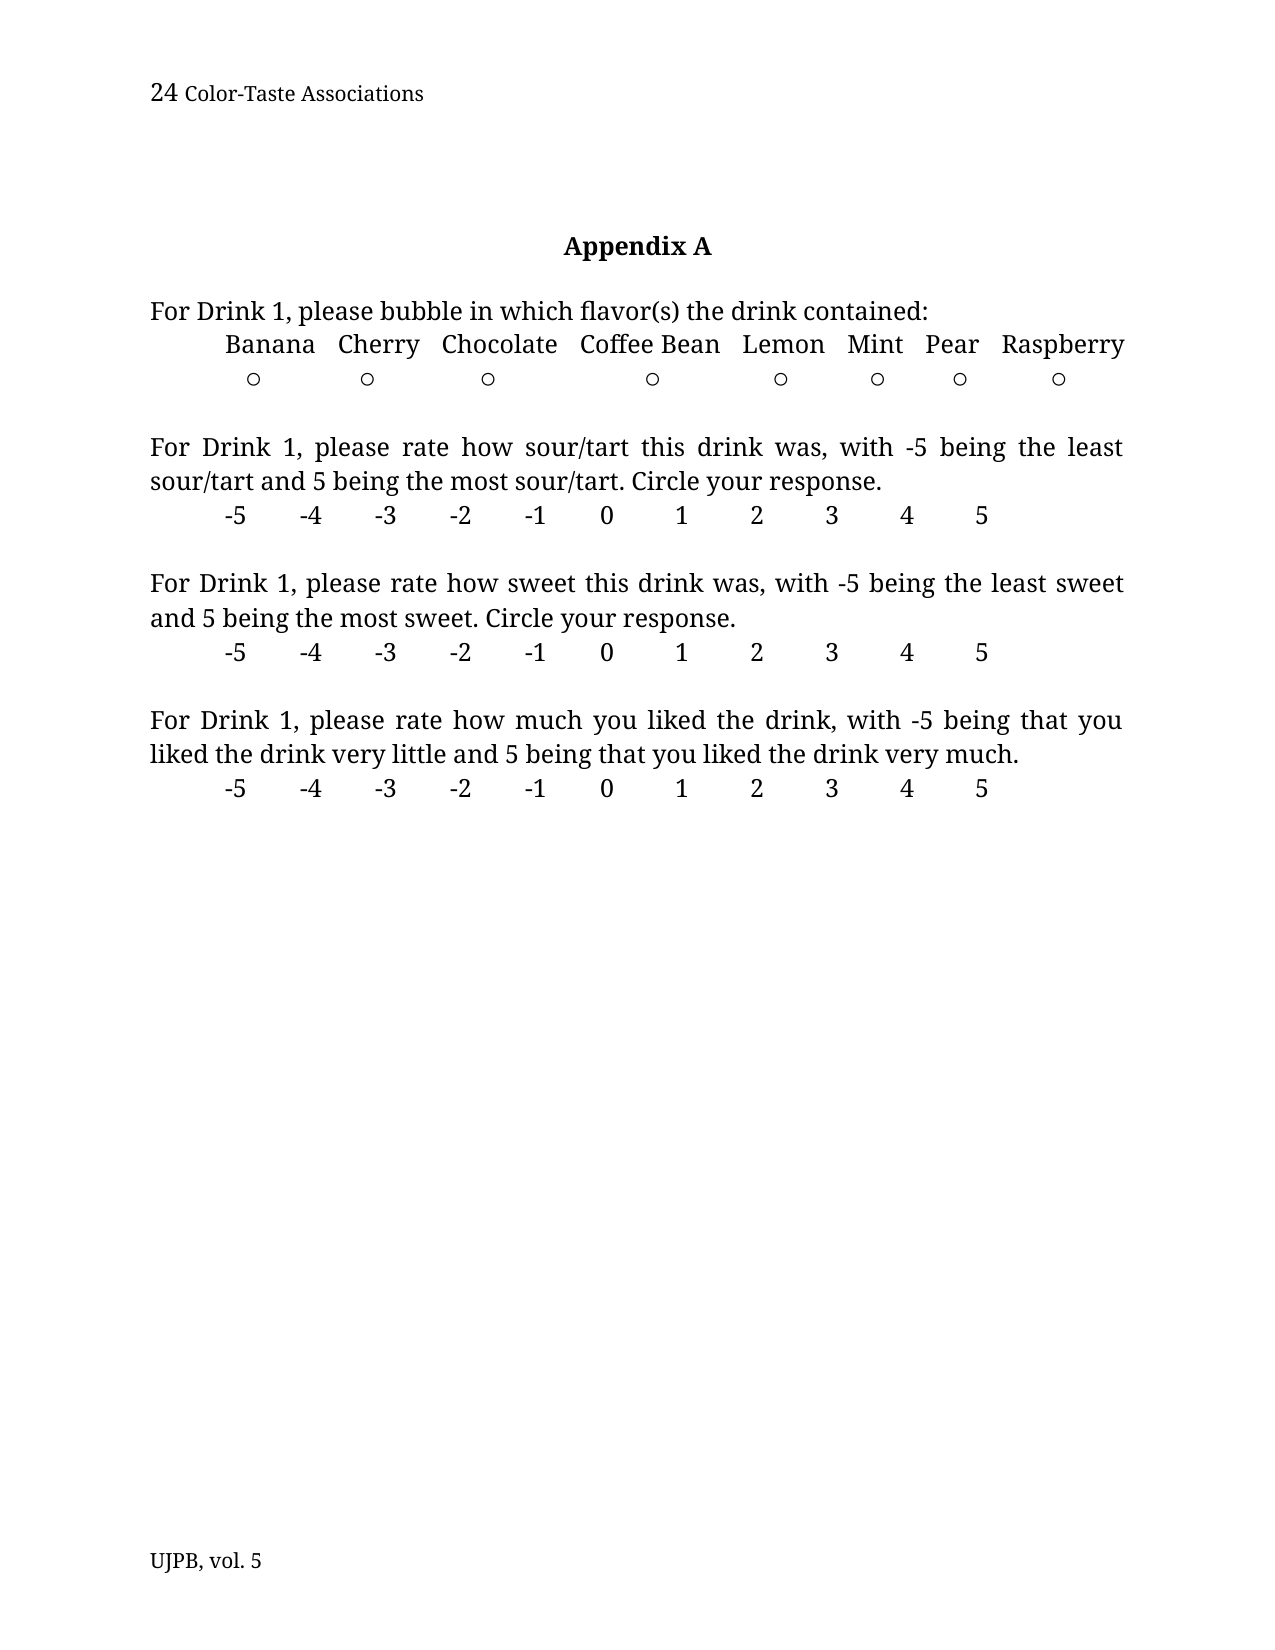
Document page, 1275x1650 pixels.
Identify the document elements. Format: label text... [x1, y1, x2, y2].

text -5 -4 -3 -2 -1 0 1 2 3 4 5 [150, 498, 1125, 532]
text -5 -4 -3 -2 -1 0 1 2 3 4 5 [150, 634, 1125, 668]
text For Drink 1, please rate how sweet this drink was, with -5 being the least sweet and 5 being the most sweet. Circle your response. [150, 566, 1125, 634]
text ○ ○ ○ ○ ○ ○ ○ ○ [150, 361, 1125, 396]
subtitle Appendix A [300, 229, 975, 263]
text For Drink 1, please bubble in which flavor(s) the drink contained: [150, 293, 1125, 327]
text Banana Cherry Chocolate Coffee Bean Lemon Mint Pear Raspberry [150, 327, 1125, 361]
text For Drink 1, please rate how sour/tart this drink was, with -5 being the least sour/tart and 5 being the most sour/tart. Circle your response. [150, 430, 1125, 498]
text For Drink 1, please rate how much you liked the drink, with -5 being that you liked the drink very little and 5 being that you liked the drink very much. [150, 702, 1125, 771]
text -5 -4 -3 -2 -1 0 1 2 3 4 5 [150, 771, 1125, 804]
